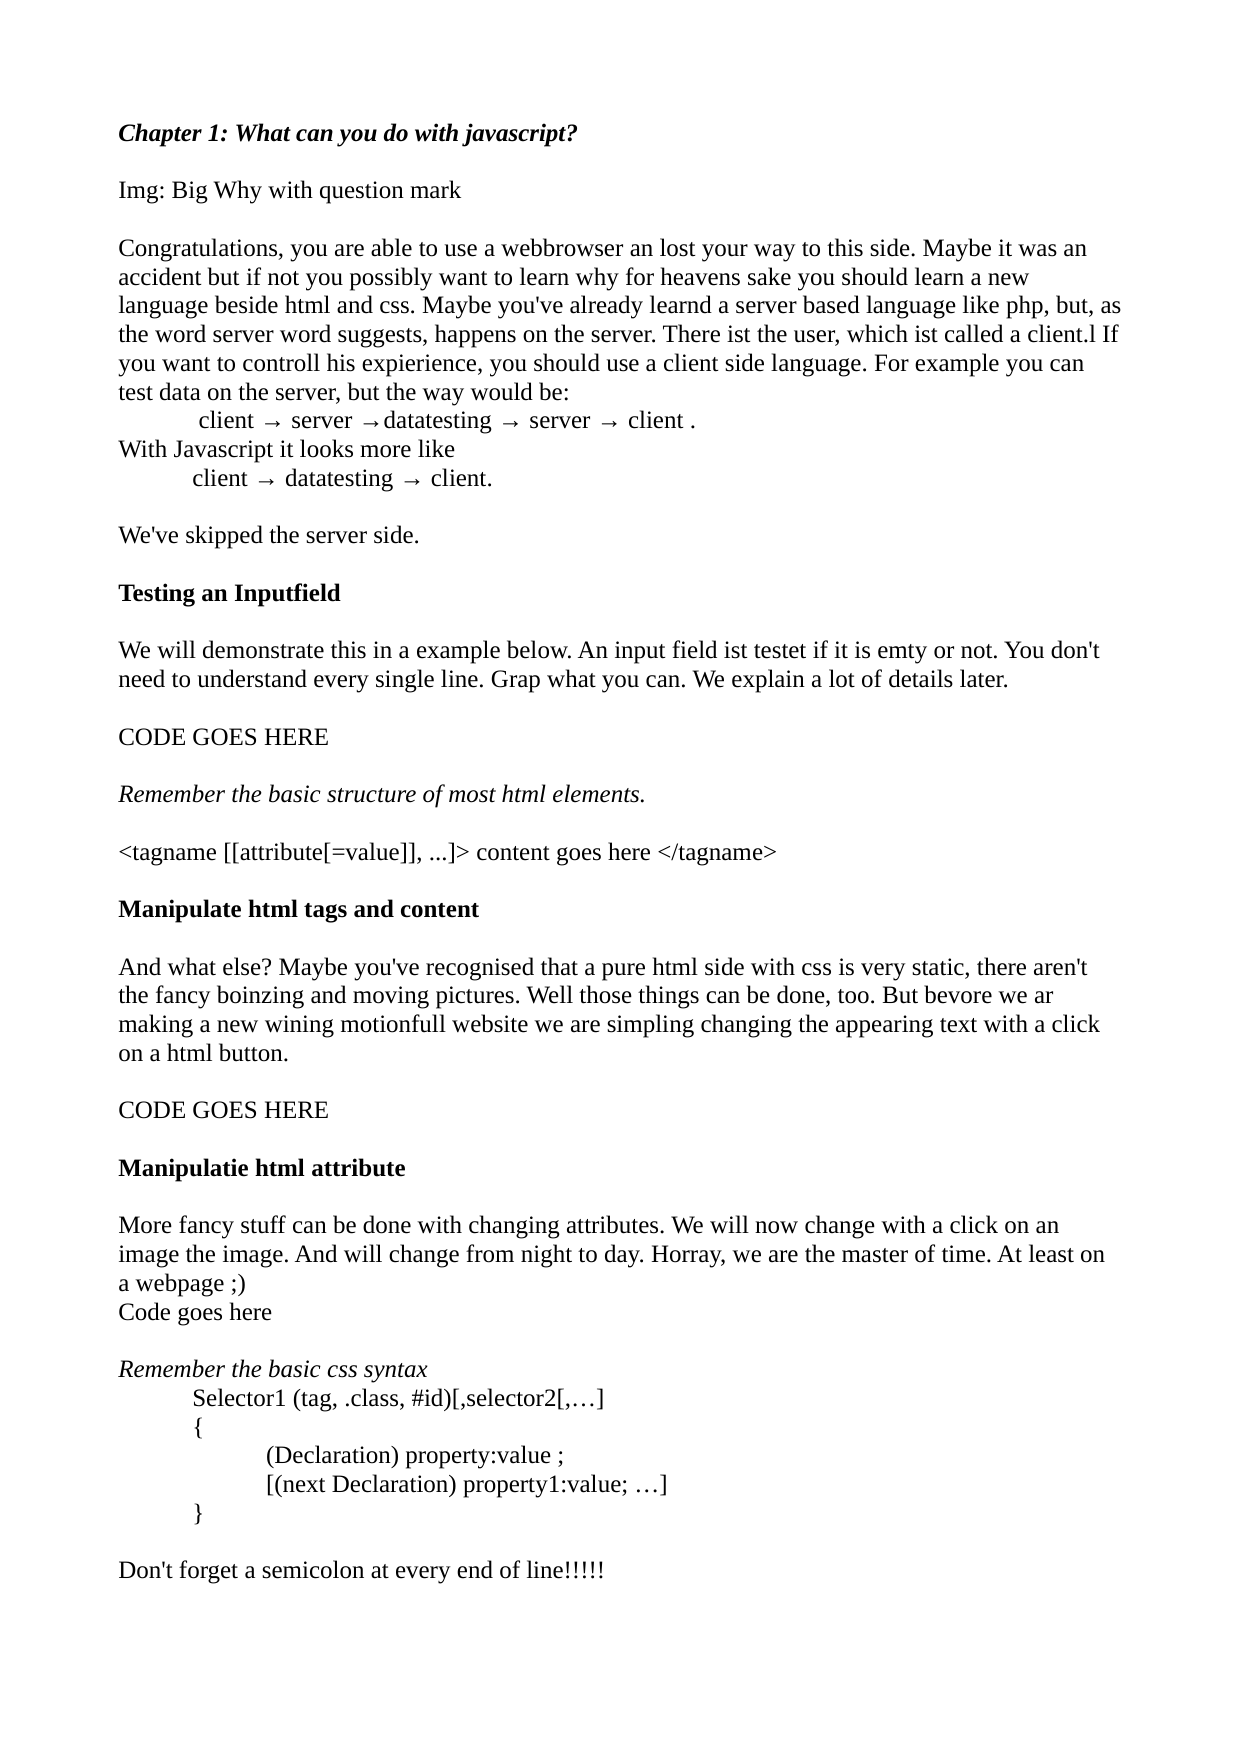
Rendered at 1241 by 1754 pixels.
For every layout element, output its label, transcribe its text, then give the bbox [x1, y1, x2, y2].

text Don't forget a semicolon at every end of line!!!!! [118, 1556, 1122, 1584]
text More fancy stuff can be done with changing attributes. We will now change with a click on an image the image. And will change from night to day. Horray, we are the master of time. At least on a webpage ;) [118, 1211, 1122, 1297]
text Manipulate html tags and content [118, 894, 1122, 923]
text CODE GOES HERE [118, 722, 1122, 751]
text Manipulatie html attribute [118, 1153, 1122, 1182]
text Testing an Inputfield [118, 578, 1122, 607]
text { [118, 1412, 1122, 1441]
text [(next Declaration) property1:value; …] [118, 1469, 1122, 1498]
text Chapter 1: What can you do with javascript? [118, 118, 1122, 147]
text Selector1 (tag, .class, #id)[,selector2[,…] [118, 1383, 1122, 1412]
text Img: Big Why with question mark [118, 176, 1122, 204]
text And what else? Maybe you've recognised that a pure html side with css is very static, there aren't the fancy boinzing and moving pictures. Well those things can be done, too. But bevore we ar making a new wining motionfull website we are simpling changing the appearing text with a click on a html button. [118, 952, 1122, 1067]
text We will demonstrate this in a example below. An input field ist testet if it is emty or not. You don't need to understand every single line. Grap what you can. We explain a lot of details later. [118, 636, 1122, 693]
text client → datatesting → client. [118, 463, 1122, 492]
text With Javascript it looks more like [118, 434, 1122, 463]
text client → server →datatesting → server → client . [118, 406, 1122, 434]
text Remember the basic structure of most html elements. [118, 779, 1122, 808]
text Code goes here [118, 1297, 1122, 1326]
text (Declaration) property:value ; [118, 1441, 1122, 1469]
text Remember the basic css syntax [118, 1354, 1122, 1383]
text <tagname [[attribute[=value]], ...]> content goes here </tagname> [118, 837, 1122, 866]
text We've skipped the server side. [118, 521, 1122, 549]
text Congratulations, you are able to use a webbrowser an lost your way to this side. Maybe it was an accident but if not you possibly want to learn why for heavens sake you should learn a new language beside html and css. Maybe you've already learnd a server based language like php, but, as the word server word suggests, happens on the server. There ist the user, which ist called a client.l If you want to controll his expierience, you should use a client side language. For example you can test data on the server, but the way would be: [118, 233, 1122, 406]
text CODE GOES HERE [118, 1096, 1122, 1124]
text } [118, 1498, 1122, 1527]
